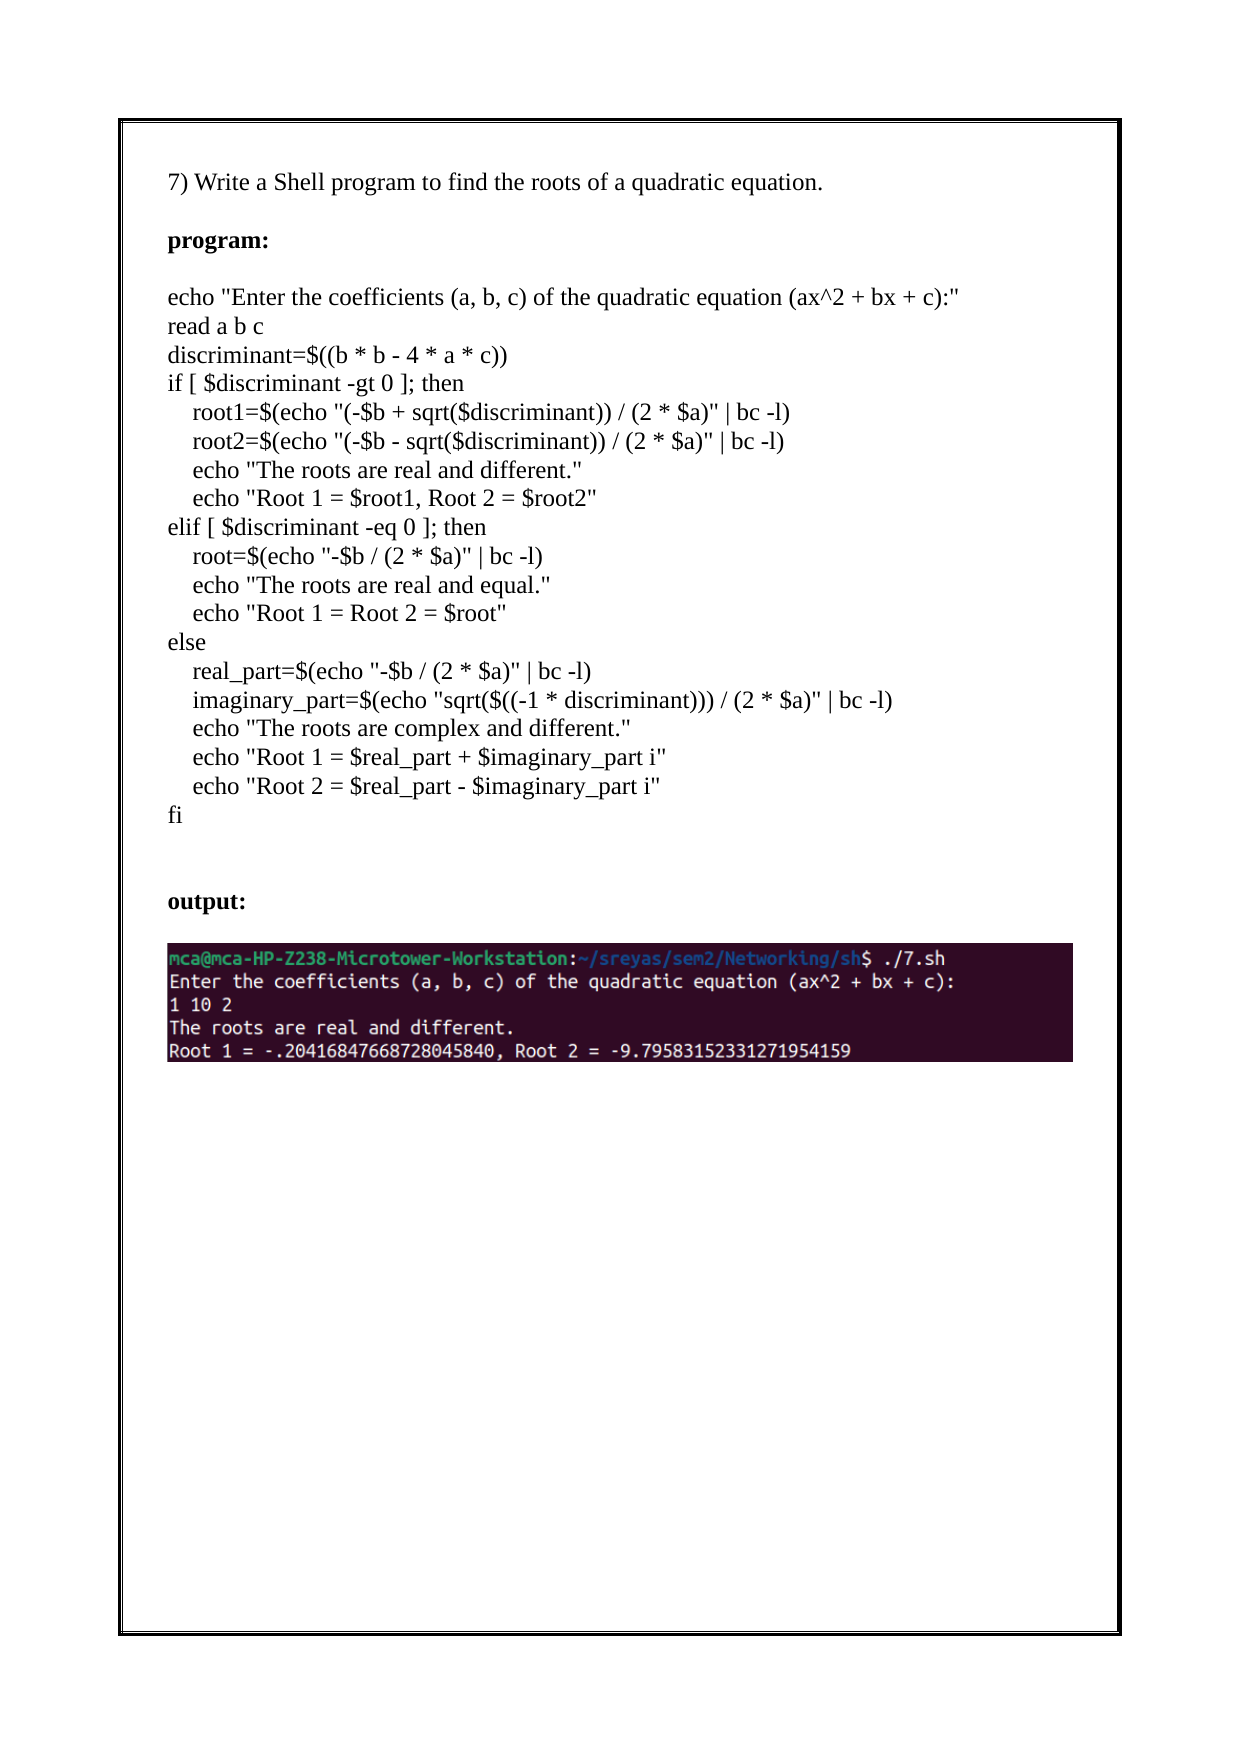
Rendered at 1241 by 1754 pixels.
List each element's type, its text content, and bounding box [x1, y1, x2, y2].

text echo "Enter the coefficients (a, b, c) of the quadratic equation (ax^2 + bx + c):" [167, 282, 1073, 311]
text echo "Root 2 = $real_part - $imaginary_part i" [167, 771, 1073, 800]
text discriminant=$((b * b - 4 * a * c)) [167, 340, 1073, 368]
text root1=$(echo "(-$b + sqrt($discriminant)) / (2 * $a)" | bc -l) [167, 397, 1073, 426]
text root2=$(echo "(-$b - sqrt($discriminant)) / (2 * $a)" | bc -l) [167, 426, 1073, 455]
text elif [ $discriminant -eq 0 ]; then [167, 512, 1073, 541]
text echo "The roots are complex and different." [167, 713, 1073, 742]
text echo "Root 1 = Root 2 = $root" [167, 598, 1073, 627]
text else [167, 627, 1073, 656]
text output: [167, 886, 1073, 915]
text echo "Root 1 = $root1, Root 2 = $root2" [167, 483, 1073, 512]
text if [ $discriminant -gt 0 ]; then [167, 368, 1073, 397]
text fi [167, 800, 1073, 828]
text imaginary_part=$(echo "sqrt($((-1 * discriminant))) / (2 * $a)" | bc -l) [167, 685, 1073, 713]
text read a b c [167, 311, 1073, 340]
text echo "The roots are real and different." [167, 455, 1073, 483]
text echo "Root 1 = $real_part + $imaginary_part i" [167, 742, 1073, 771]
text echo "The roots are real and equal." [167, 570, 1073, 598]
picture [167, 943, 1073, 1062]
text program: [167, 225, 1073, 253]
text real_part=$(echo "-$b / (2 * $a)" | bc -l) [167, 656, 1073, 685]
text 7) Write a Shell program to find the roots of a quadratic equation. [167, 167, 1073, 196]
text root=$(echo "-$b / (2 * $a)" | bc -l) [167, 541, 1073, 570]
